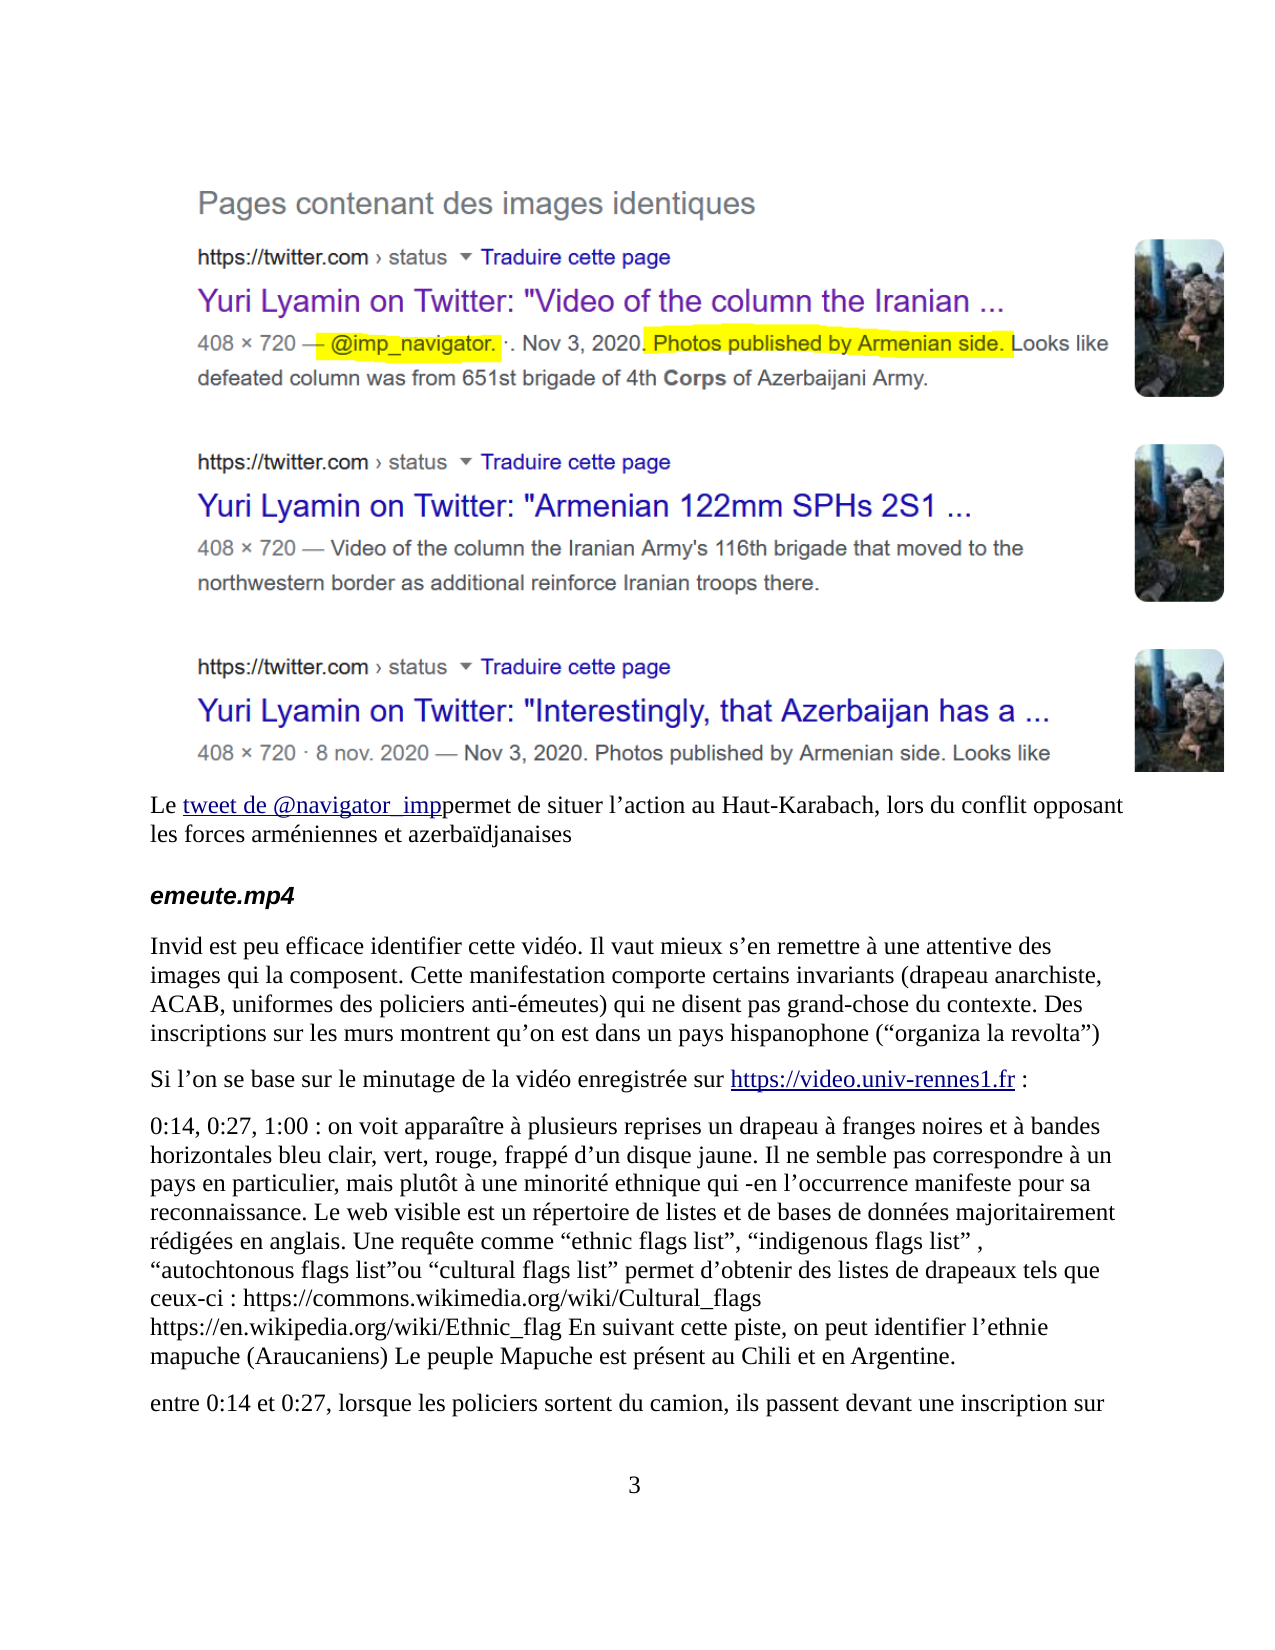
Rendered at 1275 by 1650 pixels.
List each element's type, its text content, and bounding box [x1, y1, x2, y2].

text Le tweet de @navigator_imppermet de situer l’action au Haut-Karabach, lors du conflit opposant les forces arméniennes et azerbaïdjanaises [150, 790, 1125, 847]
picture [150, 150, 1275, 772]
text entre 0:14 et 0:27, lorsque les policiers sortent du camion, ils passent devant une inscription sur [150, 1388, 1125, 1416]
text 0:14, 0:27, 1:00 : on voit apparaître à plusieurs reprises un drapeau à franges noires et à bandes horizontales bleu clair, vert, rouge, frappé d’un disque jaune. Il ne semble pas correspondre à un pays en particulier, mais plutôt à une minorité ethnique qui -en l’occurrence manifeste pour sa reconnaissance. Le web visible est un répertoire de listes et de bases de données majoritairement rédigées en anglais. Une requête comme “ethnic flags list”, “indigenous flags list” , “autochtonous flags list”ou “cultural flags list” permet d’obtenir des listes de drapeaux tels que ceux-ci : https://commons.wikimedia.org/wiki/Cultural_flags https://en.wikipedia.org/wiki/Ethnic_flag En suivant cette piste, on peut identifier l’ethnie mapuche (Araucaniens) Le peuple Mapuche est présent au Chili et en Argentine. [150, 1111, 1125, 1370]
text Invid est peu efficace identifier cette vidéo. Il vaut mieux s’en remettre à une attentive des images qui la composent. Cette manifestation comporte certains invariants (drapeau anarchiste, ACAB, uniformes des policiers anti-émeutes) qui ne disent pas grand-chose du contexte. Des inscriptions sur les murs montrent qu’on est dans un pays hispanophone (“organiza la revolta”) [150, 931, 1125, 1046]
subtitle emeute.mp4 [150, 881, 1125, 910]
text Si l’on se base sur le minutage de la vidéo enregistrée sur https://video.univ-rennes1.fr : [150, 1064, 1125, 1093]
